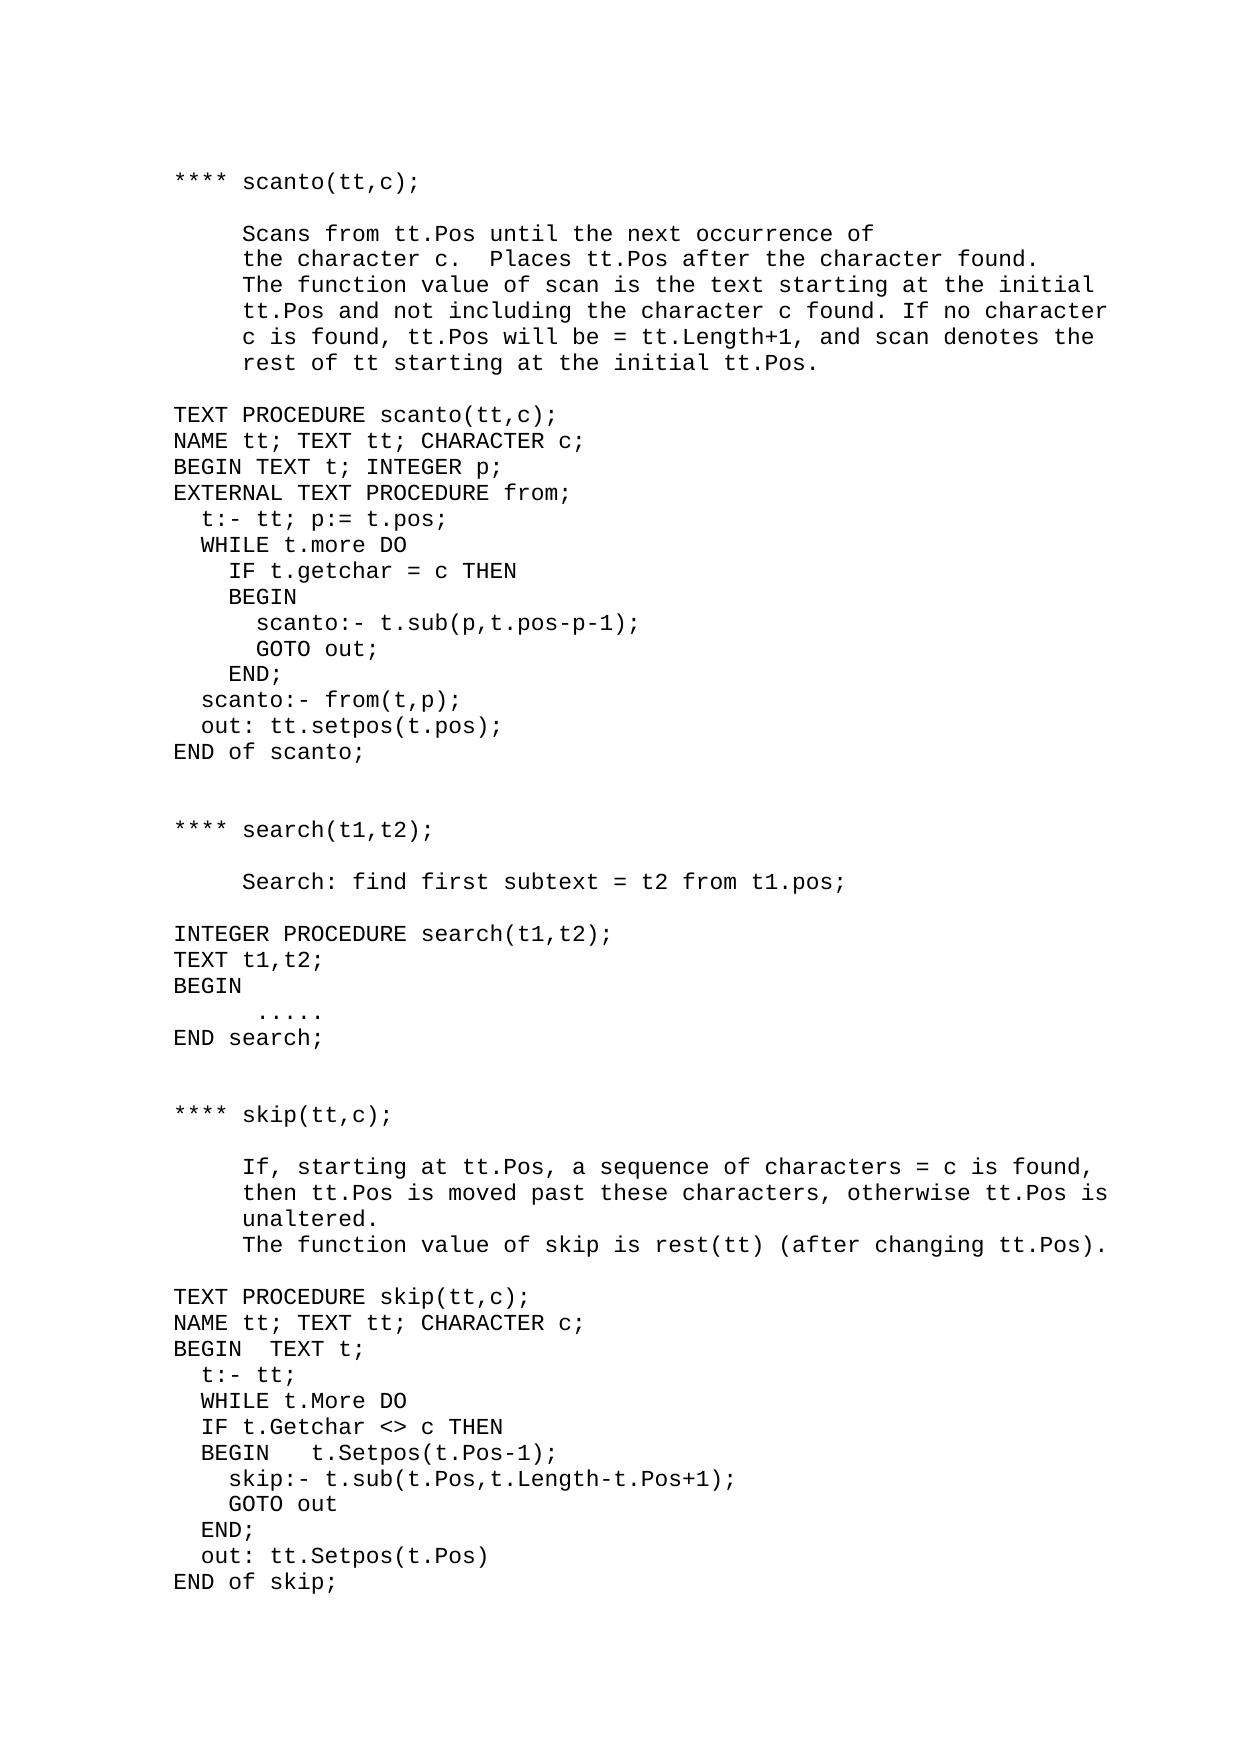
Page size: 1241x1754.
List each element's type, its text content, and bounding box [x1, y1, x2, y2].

text WHILE t.more DO [118, 533, 1122, 559]
text Search: find first subtext = t2 from t1.pos; [118, 870, 1122, 896]
text TEXT PROCEDURE scanto(tt,c); [118, 403, 1122, 429]
text out: tt.setpos(t.pos); [118, 715, 1122, 741]
text BEGIN TEXT t; INTEGER p; [118, 455, 1122, 481]
text IF t.getchar = c THEN [118, 559, 1122, 585]
text TEXT t1,t2; [118, 948, 1122, 974]
text rest of tt starting at the initial tt.Pos. [118, 352, 1122, 377]
text If, starting at tt.Pos, a sequence of characters = c is found, [118, 1156, 1122, 1182]
text EXTERNAL TEXT PROCEDURE from; [118, 481, 1122, 507]
text unaltered. [118, 1207, 1122, 1233]
text tt.Pos and not including the character c found. If no character [118, 300, 1122, 326]
text BEGIN [118, 585, 1122, 611]
text GOTO out; [118, 637, 1122, 663]
text BEGIN TEXT t; [118, 1337, 1122, 1363]
text The function value of skip is rest(tt) (after changing tt.Pos). [118, 1233, 1122, 1259]
text INTEGER PROCEDURE search(t1,t2); [118, 922, 1122, 948]
text IF t.Getchar <> c THEN [118, 1415, 1122, 1441]
text **** search(t1,t2); [118, 818, 1122, 844]
text scanto:- from(t,p); [118, 689, 1122, 715]
text END; [118, 1519, 1122, 1545]
text **** scanto(tt,c); [118, 170, 1122, 196]
text The function value of scan is the text starting at the initial [118, 274, 1122, 300]
text END; [118, 663, 1122, 689]
text scanto:- t.sub(p,t.pos-p-1); [118, 611, 1122, 637]
text ..... [118, 1000, 1122, 1026]
text then tt.Pos is moved past these characters, otherwise tt.Pos is [118, 1182, 1122, 1207]
text skip:- t.sub(t.Pos,t.Length-t.Pos+1); [118, 1467, 1122, 1493]
text END of scanto; [118, 741, 1122, 767]
text out: tt.Setpos(t.Pos) [118, 1545, 1122, 1571]
text BEGIN [118, 974, 1122, 1000]
text BEGIN t.Setpos(t.Pos-1); [118, 1441, 1122, 1467]
text NAME tt; TEXT tt; CHARACTER c; [118, 429, 1122, 455]
text TEXT PROCEDURE skip(tt,c); [118, 1285, 1122, 1311]
text WHILE t.More DO [118, 1389, 1122, 1415]
text **** skip(tt,c); [118, 1104, 1122, 1130]
text t:- tt; p:= t.pos; [118, 507, 1122, 533]
text NAME tt; TEXT tt; CHARACTER c; [118, 1311, 1122, 1337]
text END search; [118, 1026, 1122, 1052]
text t:- tt; [118, 1363, 1122, 1389]
text GOTO out [118, 1493, 1122, 1519]
text END of skip; [118, 1571, 1122, 1597]
text the character c. Places tt.Pos after the character found. [118, 248, 1122, 274]
text c is found, tt.Pos will be = tt.Length+1, and scan denotes the [118, 326, 1122, 352]
text Scans from tt.Pos until the next occurrence of [118, 222, 1122, 248]
